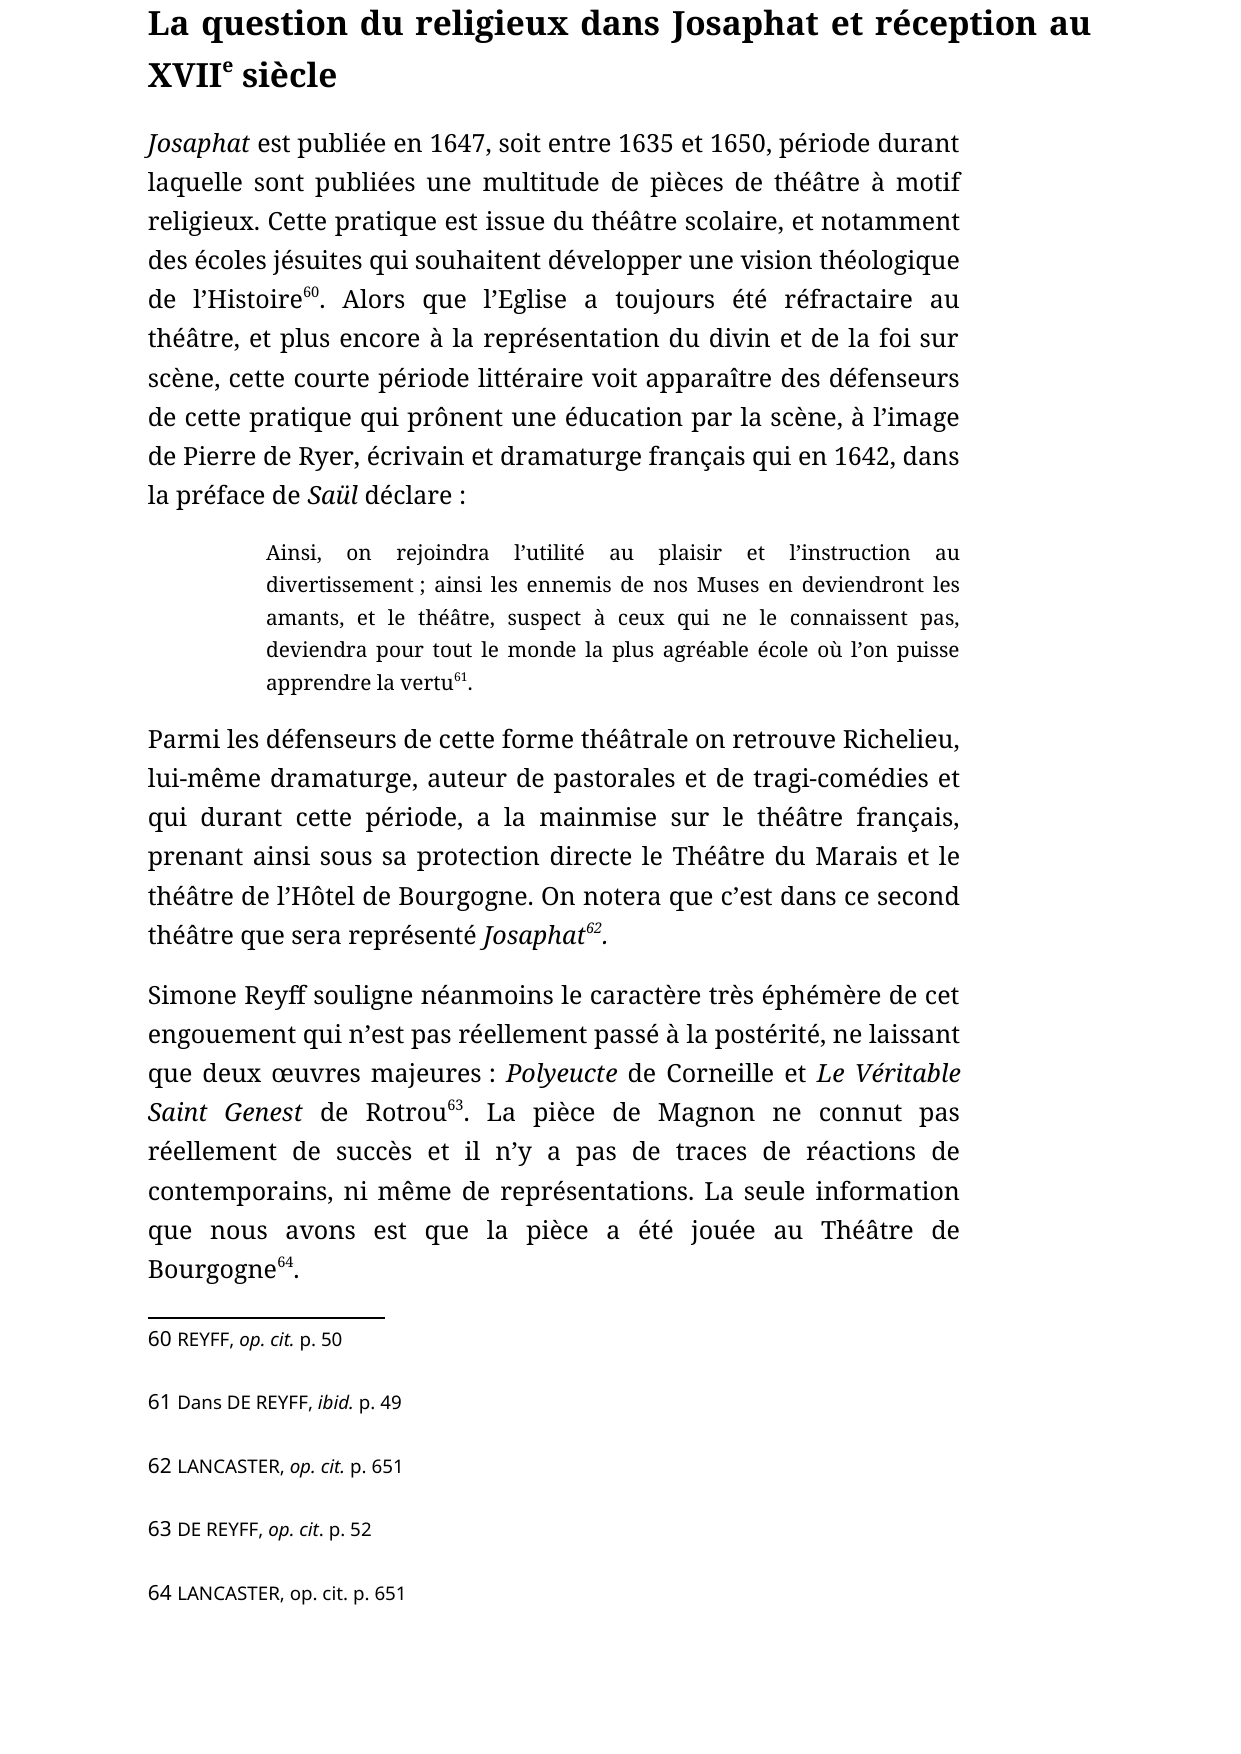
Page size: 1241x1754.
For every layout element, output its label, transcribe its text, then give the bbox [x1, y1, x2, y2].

text Parmi les défenseurs de cette forme théâtrale on retrouve Richelieu, lui-même dramaturge, auteur de pastorales et de tragi-comédies et qui durant cette période, a la mainmise sur le théâtre français, prenant ainsi sous sa protection directe le Théâtre du Marais et le théâtre de l’Hôtel de Bourgogne. On notera que c’est dans ce second théâtre que sera représenté Josaphat. [148, 722, 961, 951]
text LANCASTER, op. cit. p. 651 [148, 1578, 961, 1606]
text Dans DE REYFF, ibid. p. 49 [148, 1387, 961, 1416]
text Simone Reyff souligne néanmoins le caractère très éphémère de cet engouement qui n’est pas réellement passé à la postérité, ne laissant que deux œuvres majeures : Polyeucte de Corneille et Le Véritable Saint Genest de Rotrou. La pièce de Magnon ne connut pas réellement de succès et il n’y a pas de traces de réactions de contemporains, ni même de représentations. La seule information que nous avons est que la pièce a été jouée au Théâtre de Bourgogne. [148, 977, 961, 1286]
text Ainsi, on rejoindra l’utilité au plaisir et l’instruction au divertissement ; ainsi les ennemis de nos Muses en deviendront les amants, et le théâtre, suspect à ceux qui ne le connaissent pas, deviendra pour tout le monde la plus agréable école où l’on puisse apprendre la vertu. [266, 538, 961, 697]
subtitle La question du religieux dans Josaphat et réception au XVIIe siècle [148, 0, 1092, 98]
text Josaphat est publiée en 1647, soit entre 1635 et 1650, période durant laquelle sont publiées une multitude de pièces de théâtre à motif religieux. Cette pratique est issue du théâtre scolaire, et notamment des écoles jésuites qui souhaitent développer une vision théologique de l’Histoire. Alors que l’Eglise a toujours été réfractaire au théâtre, et plus encore à la représentation du divin et de la foi sur scène, cette courte période littéraire voit apparaître des défenseurs de cette pratique qui prônent une éducation par la scène, à l’image de Pierre de Ryer, écrivain et dramaturge français qui en 1642, dans la préface de Saül déclare : [148, 125, 961, 512]
text LANCASTER, op. cit. p. 651 [148, 1451, 961, 1479]
text REYFF, op. cit. p. 50 [148, 1324, 961, 1352]
text DE REYFF, op. cit. p. 52 [148, 1514, 961, 1543]
